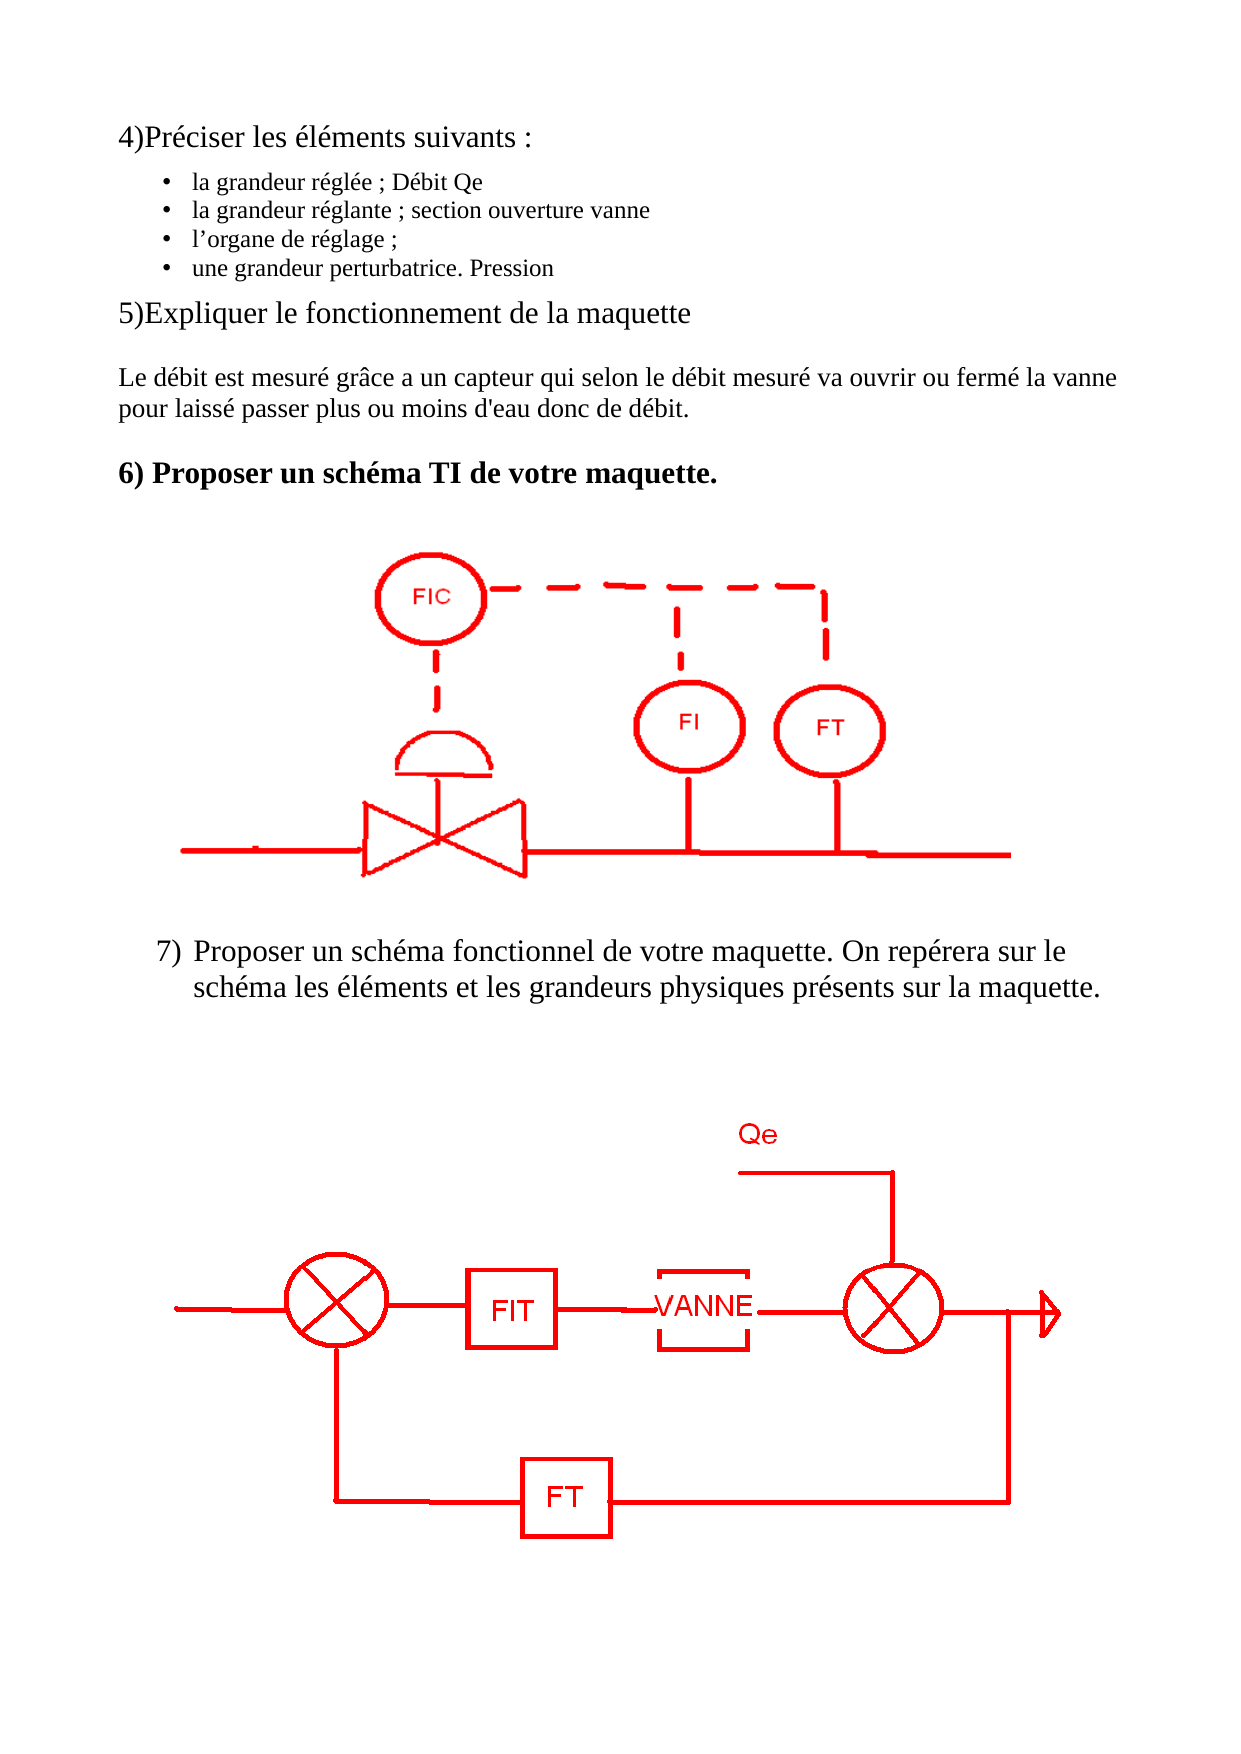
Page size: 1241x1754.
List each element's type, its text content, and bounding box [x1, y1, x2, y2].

text Le débit est mesuré grâce a un capteur qui selon le débit mesuré va ouvrir ou fermé la vanne pour laissé passer plus ou moins d'eau donc de débit. [118, 361, 1122, 423]
list une grandeur perturbatrice. Pression [162, 253, 1122, 282]
text 6) Proposer un schéma TI de votre maquette. [118, 454, 1122, 491]
list la grandeur réglée ; Débit Qe [162, 167, 1122, 195]
text 4)Préciser les éléments suivants : [118, 118, 1122, 154]
text 5)Expliquer le fonctionnement de la maquette [118, 294, 1122, 330]
list Proposer un schéma fonctionnel de votre maquette. On repérera sur le schéma les éléments et les grandeurs physiques présents sur la maquette. [156, 491, 1122, 1004]
list la grandeur réglante ; section ouverture vanne [162, 195, 1122, 224]
list l’organe de réglage ; [162, 224, 1122, 253]
